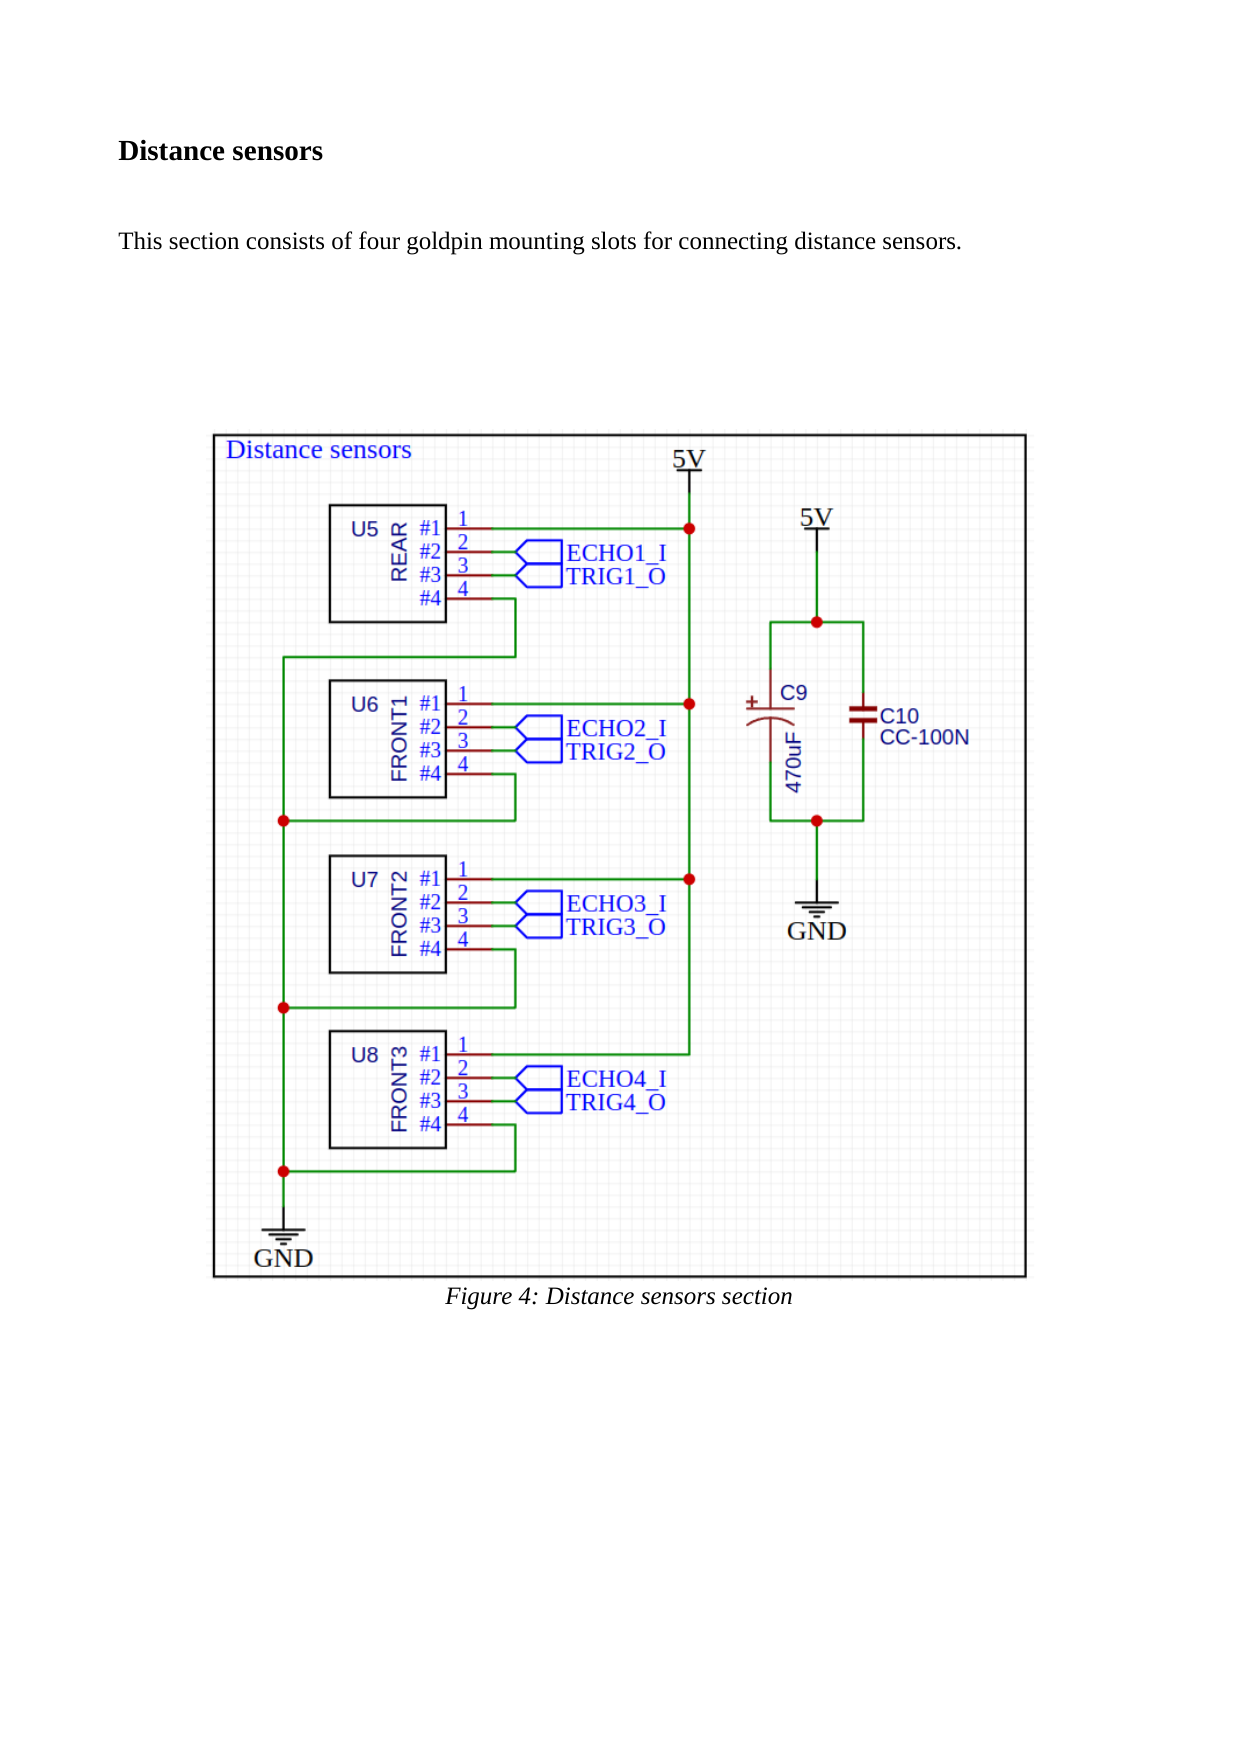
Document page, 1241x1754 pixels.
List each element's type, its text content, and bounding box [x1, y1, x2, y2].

subtitle Distance sensors [118, 133, 1122, 166]
text Figure 4: Distance sensors section [206, 1281, 1034, 1309]
text This section consists of four goldpin mounting slots for connecting distance sensors. [118, 226, 1122, 255]
picture [206, 429, 1035, 1281]
